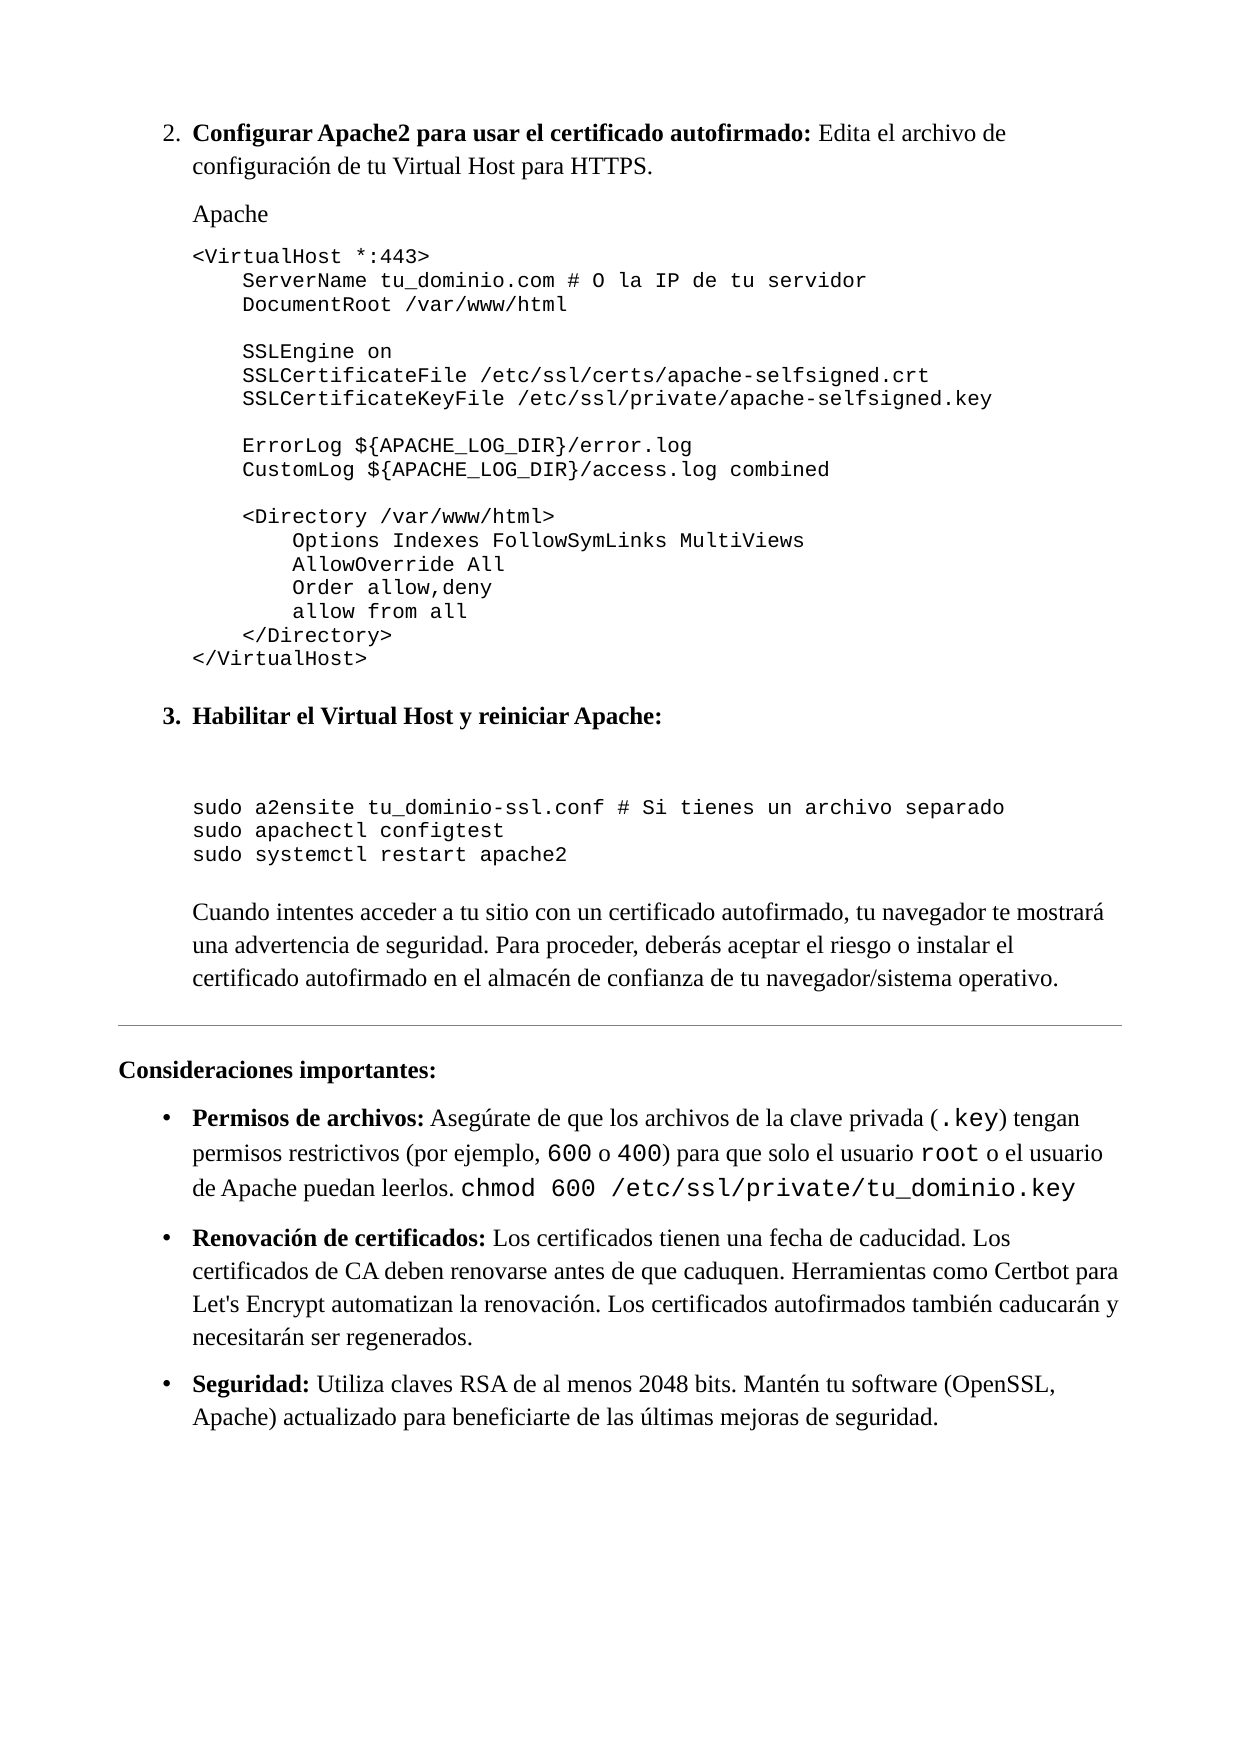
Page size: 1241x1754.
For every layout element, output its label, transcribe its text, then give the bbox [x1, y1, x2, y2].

list sudo apachectl configtest [162, 820, 1122, 844]
list ErrorLog ${APACHE_LOG_DIR}/error.log [162, 436, 1122, 459]
list Seguridad: Utiliza claves RSA de al menos 2048 bits. Mantén tu software (OpenSSL, Apache) actualizado para beneficiarte de las últimas mejoras de seguridad. [162, 1369, 1122, 1431]
list </VirtualHost> [162, 648, 1122, 672]
list AllowOverride All [162, 554, 1122, 577]
list </Directory> [162, 625, 1122, 648]
list CustomLog ${APACHE_LOG_DIR}/access.log combined [162, 459, 1122, 483]
list sudo systemctl restart apache2 [162, 844, 1122, 868]
list SSLCertificateFile /etc/ssl/certs/apache-selfsigned.crt [162, 364, 1122, 388]
list Apache [162, 199, 1122, 227]
list Configurar Apache2 para usar el certificado autofirmado: Edita el archivo de configuración de tu Virtual Host para HTTPS. [162, 118, 1122, 180]
list <Directory /var/www/html> [162, 506, 1122, 530]
list Options Indexes FollowSymLinks MultiViews [162, 530, 1122, 554]
list sudo a2ensite tu_dominio-ssl.conf # Si tienes un archivo separado [162, 797, 1122, 820]
list Cuando intentes acceder a tu sitio con un certificado autofirmado, tu navegador te mostrará una advertencia de seguridad. Para proceder, deberás aceptar el riesgo o instalar el certificado autofirmado en el almacén de confianza de tu navegador/sistema operativo. [162, 897, 1122, 992]
list Renovación de certificados: Los certificados tienen una fecha de caducidad. Los certificados de CA deben renovarse antes de que caduquen. Herramientas como Certbot para Let's Encrypt automatizan la renovación. Los certificados autofirmados también caducarán y necesitarán ser regenerados. [162, 1223, 1122, 1351]
list SSLEngine on [162, 341, 1122, 364]
list <VirtualHost *:443> [162, 246, 1122, 270]
text Consideraciones importantes: [118, 1055, 1122, 1084]
list ServerName tu_dominio.com # O la IP de tu servidor [162, 270, 1122, 294]
list DocumentRoot /var/www/html [162, 294, 1122, 317]
list allow from all [162, 601, 1122, 625]
list Order allow,deny [162, 577, 1122, 601]
list SSLCertificateKeyFile /etc/ssl/private/apache-selfsigned.key [162, 388, 1122, 412]
list Habilitar el Virtual Host y reiniciar Apache: [162, 701, 1122, 730]
list Permisos de archivos: Asegúrate de que los archivos de la clave privada (.key) tengan permisos restrictivos (por ejemplo, 600 o 400) para que solo el usuario root o el usuario de Apache puedan leerlos. chmod 600 /etc/ssl/private/tu_dominio.key [162, 1103, 1122, 1204]
